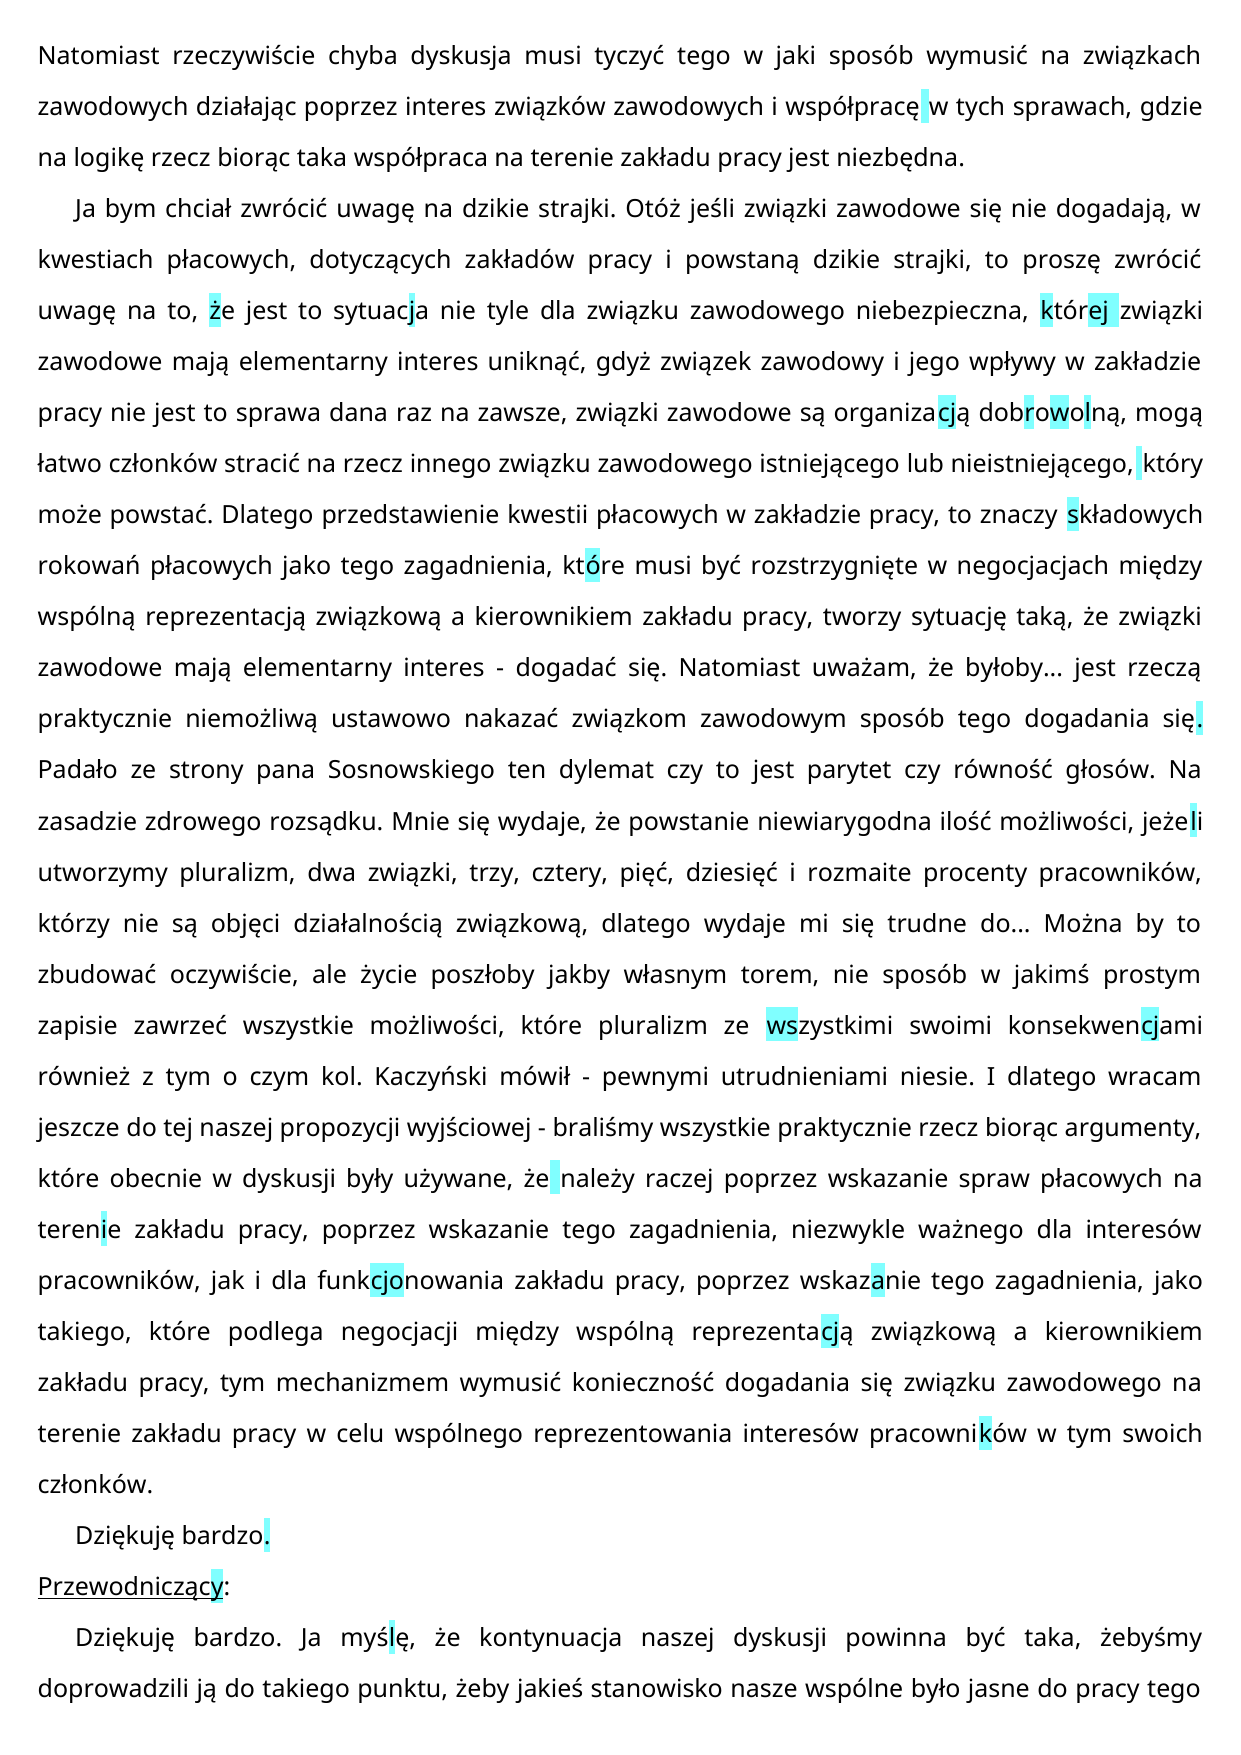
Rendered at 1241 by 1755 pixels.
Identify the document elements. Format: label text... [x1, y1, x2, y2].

text Przewodniczący: [37, 1569, 1203, 1603]
text Ja bym chciał zwrócić uwagę na dzikie strajki. Otóż jeśli związki zawodowe się nie dogadają, w kwestiach płacowych, dotyczących zakładów pracy i powstaną dzikie strajki, to proszę zwrócić uwagę na to, że jest to sytuacja nie tyle dla związku zawodowego niebezpieczna, której związki zawodowe mają elementarny interes uniknąć, gdyż związek zawodowy i jego wpływy w zakładzie pracy nie jest to sprawa dana raz na zawsze, związki zawodowe są organizacją dobrowolną, mogą łatwo członków stracić na rzecz innego związku zawodowego istniejącego lub nieistniejącego, który może powstać. Dlatego przedstawienie kwestii płacowych w zakładzie pracy, to znaczy składowych rokowań płacowych jako tego zagadnienia, które musi być rozstrzygnięte w negocjacjach między wspólną reprezentacją związkową a kierownikiem zakładu pracy, tworzy sytuację taką, że związki zawodowe mają elementarny interes - dogadać się. Natomiast uważam, że byłoby... jest rzeczą praktycznie niemożliwą ustawowo nakazać związkom zawodowym sposób tego dogadania się. Padało ze strony pana Sosnowskiego ten dylemat czy to jest parytet czy równość głosów. Na zasadzie zdrowego rozsądku. Mnie się wydaje, że powstanie niewiarygodna ilość możliwości, jeżeli utworzymy pluralizm, dwa związki, trzy, cztery, pięć, dziesięć i rozmaite procenty pracowników, którzy nie są objęci działalnością związkową, dlatego wydaje mi się trudne do... Można by to zbudować oczywiście, ale życie poszłoby jakby własnym torem, nie sposób w jakimś prostym zapisie zawrzeć wszystkie możliwości, które pluralizm ze wszystkimi swoimi konsekwencjami również z tym o czym kol. Kaczyński mówił - pewnymi utrudnieniami niesie. I dlatego wracam jeszcze do tej naszej propozycji wyjściowej - braliśmy wszystkie praktycznie rzecz biorąc argumenty, które obecnie w dyskusji były używane, że należy raczej poprzez wskazanie spraw płacowych na terenie zakładu pracy, poprzez wskazanie tego zagadnienia, niezwykle ważnego dla interesów pracowników, jak i dla funkcjonowania zakładu pracy, poprzez wskazanie tego zagadnienia, jako takiego, które podlega negocjacji między wspólną reprezentacją związkową a kierownikiem zakładu pracy, tym mechanizmem wymusić konieczność dogadania się związku zawodowego na terenie zakładu pracy w celu wspólnego reprezentowania interesów pracowników w tym swoich członków. [37, 191, 1203, 1501]
text Natomiast rzeczywiście chyba dyskusja musi tyczyć tego w jaki sposób wymusić na związkach zawodowych działając poprzez interes związków zawodowych i współpracę w tych sprawach, gdzie na logikę rzecz biorąc taka współpraca na terenie zakładu pracy jest niezbędna. [37, 37, 1203, 174]
text Dziękuję bardzo. Ja myślę, że kontynuacja naszej dyskusji powinna być taka, żebyśmy doprowadzili ją do takiego punktu, żeby jakieś stanowisko nasze wspólne było jasne do pracy tego [37, 1620, 1203, 1705]
text Dziękuję bardzo. [37, 1518, 1203, 1552]
